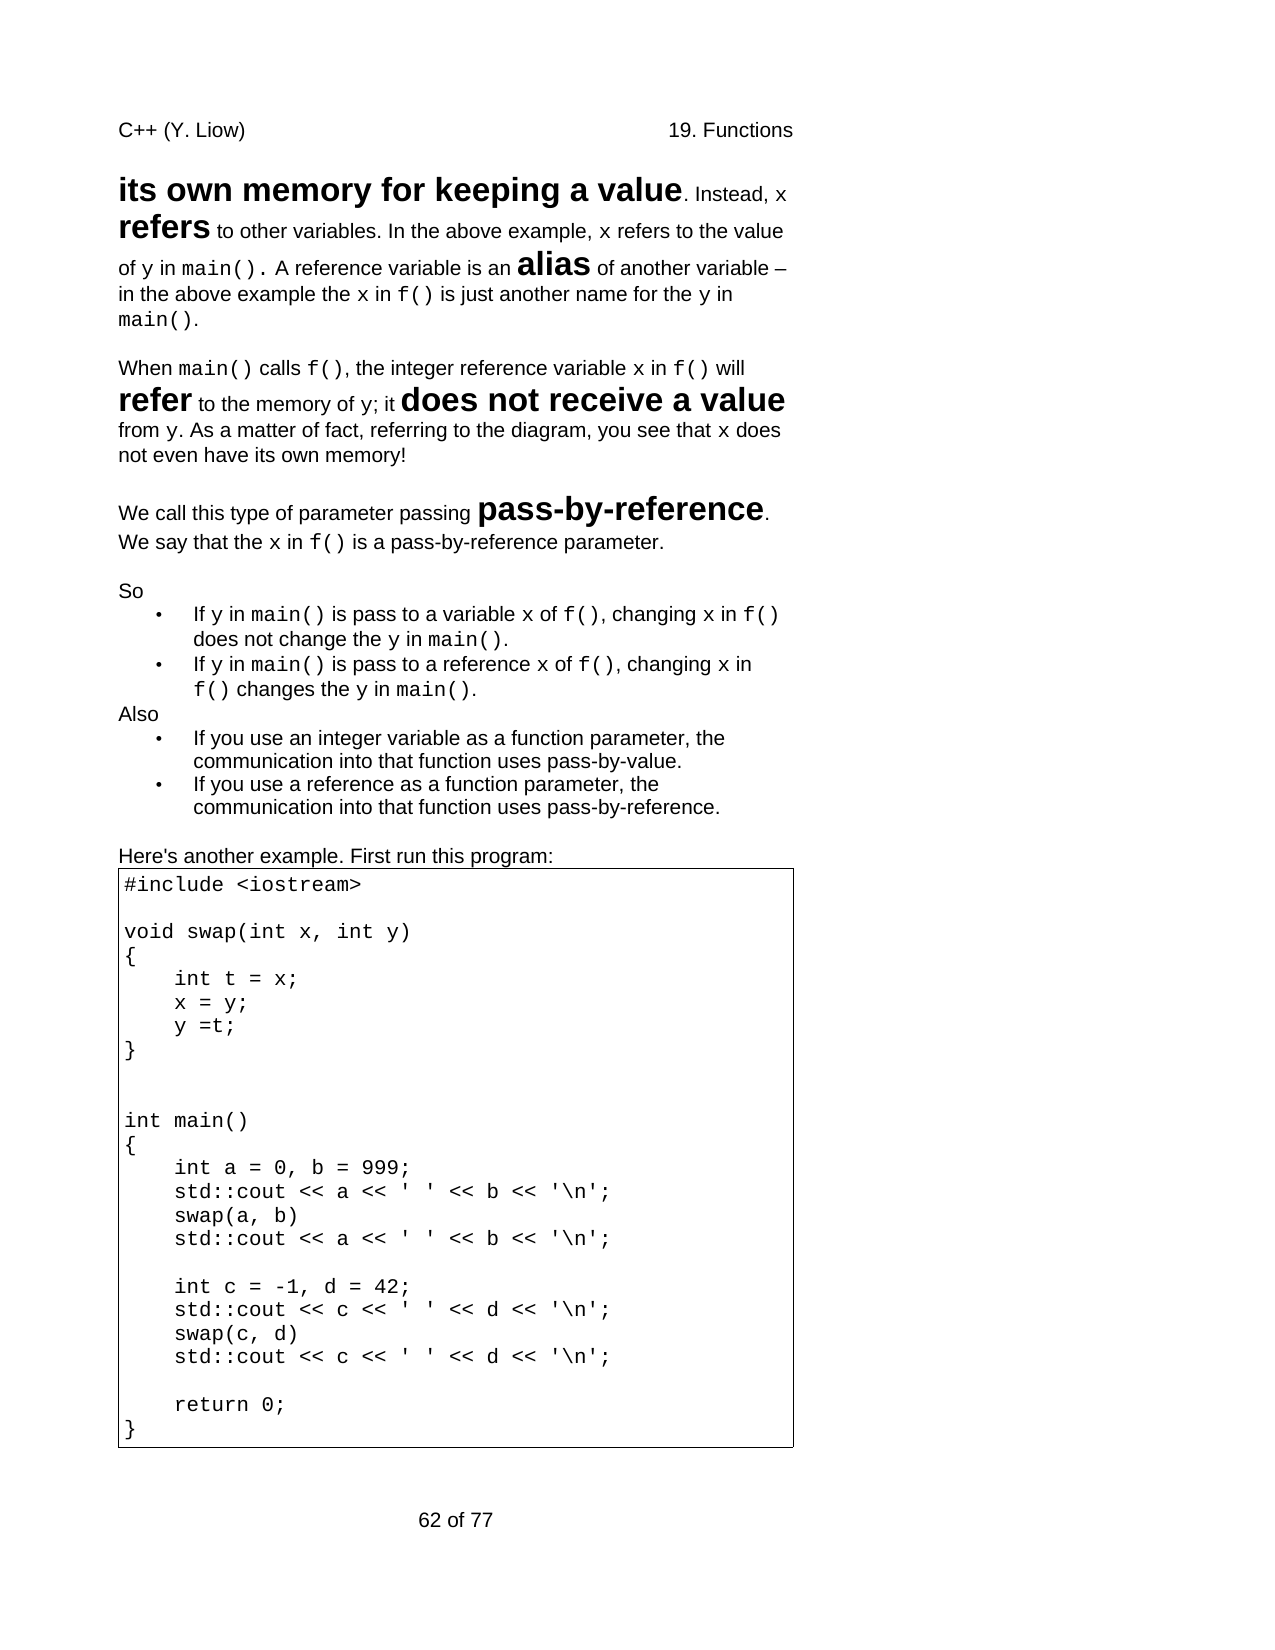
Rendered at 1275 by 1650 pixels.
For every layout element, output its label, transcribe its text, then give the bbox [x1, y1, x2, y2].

text Also [118, 703, 793, 726]
list If you use a reference as a function parameter, the communication into that function uses pass-by-reference. [156, 772, 793, 819]
text its own memory for keeping a value. Instead, x refers to other variables. In the above example, x refers to the value of y in main(). A reference variable is an alias of another variable – in the above example the x in f() is just another name for the y in main(). [118, 171, 793, 333]
table_header #include <iostream> void swap(int x, int y) { int t = x; x = y; y =t; } int main() { int a = 0, b = 999; std::cout << a << ' ' << b << '\n'; swap(a, b) std::cout << a << ' ' << b << '\n'; int c = -1, d = 42; std::cout << c << ' ' << d << '\n'; swap(c, d) std::cout << c << ' ' << d << '\n'; return 0; } [119, 869, 793, 1447]
list If y in main() is pass to a reference x of f(), changing x in f() changes the y in main(). [156, 653, 793, 703]
text So [118, 579, 793, 602]
list If y in main() is pass to a variable x of f(), changing x in f() does not change the y in main(). [156, 602, 793, 653]
text When main() calls f(), the integer reference variable x in f() will refer to the memory of y; it does not receive a value from y. As a matter of fact, referring to the diagram, you see that x does not even have its own memory! [118, 356, 793, 467]
list If you use an integer variable as a function parameter, the communication into that function uses pass-by-value. [156, 726, 793, 772]
text Here's another example. First run this program: [118, 844, 793, 868]
text We call this type of parameter passing pass-by-reference. We say that the x in f() is a pass-by-reference parameter. [118, 490, 793, 556]
